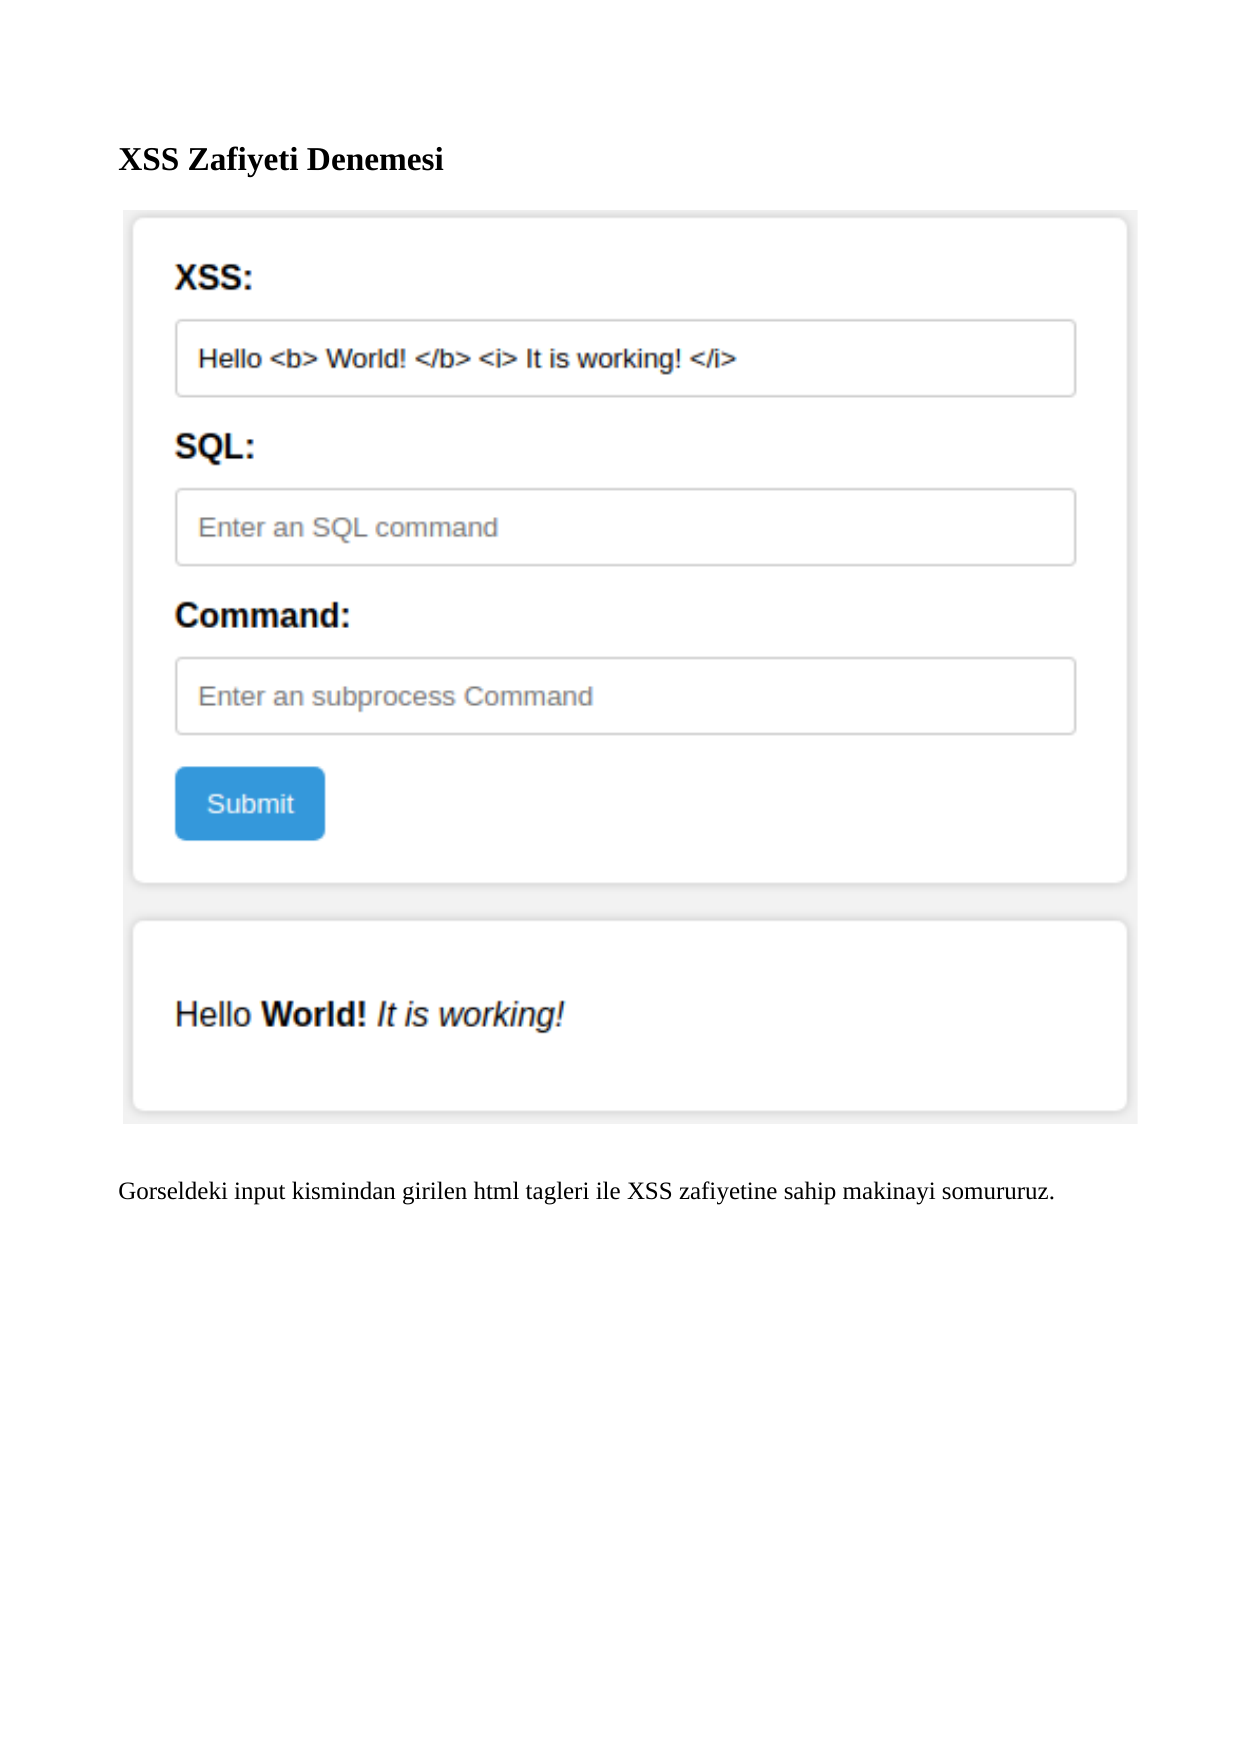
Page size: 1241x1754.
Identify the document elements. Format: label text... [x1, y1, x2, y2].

subtitle XSS Zafiyeti Denemesi [118, 139, 1122, 177]
picture [123, 210, 1138, 1124]
subtitle Gorseldeki input kismindan girilen html tagleri ile XSS zafiyetine sahip makinayi somururuz. [118, 1176, 1122, 1205]
